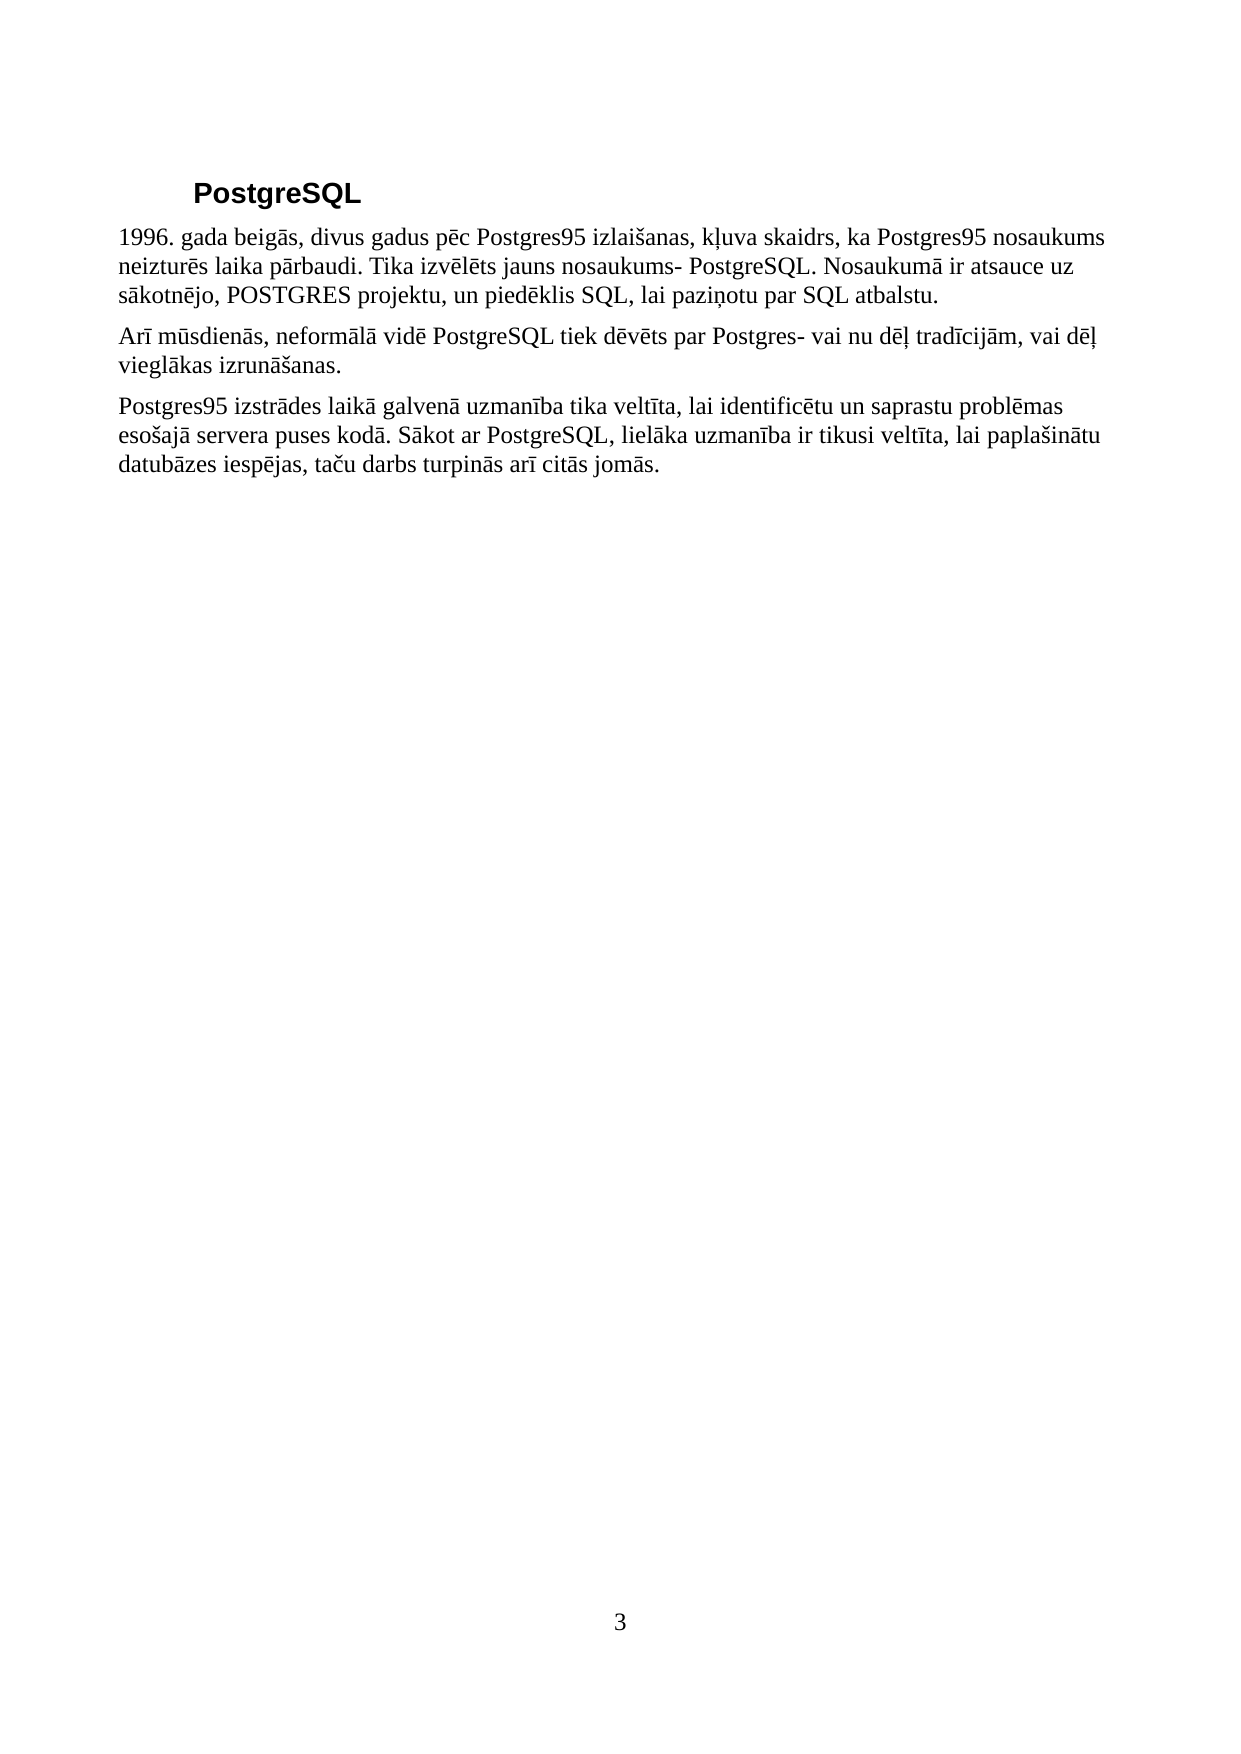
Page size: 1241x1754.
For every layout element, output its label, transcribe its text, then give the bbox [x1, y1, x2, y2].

text Postgres95 izstrādes laikā galvenā uzmanība tika veltīta, lai identificētu un saprastu problēmas esošajā servera puses kodā. Sākot ar PostgreSQL, lielāka uzmanība ir tikusi veltīta, lai paplašinātu datubāzes iespējas, taču darbs turpinās arī citās jomās. [118, 391, 1122, 477]
text 1996. gada beigās, divus gadus pēc Postgres95 izlaišanas, kļuva skaidrs, ka Postgres95 nosaukums neizturēs laika pārbaudi. Tika izvēlēts jauns nosaukums- PostgreSQL. Nosaukumā ir atsauce uz sākotnējo, POSTGRES projektu, un piedēklis SQL, lai paziņotu par SQL atbalstu. [118, 222, 1122, 309]
subtitle PostgreSQL [118, 176, 1122, 210]
text Arī mūsdienās, neformālā vidē PostgreSQL tiek dēvēts par Postgres- vai nu dēļ tradīcijām, vai dēļ vieglākas izrunāšanas. [118, 321, 1122, 379]
